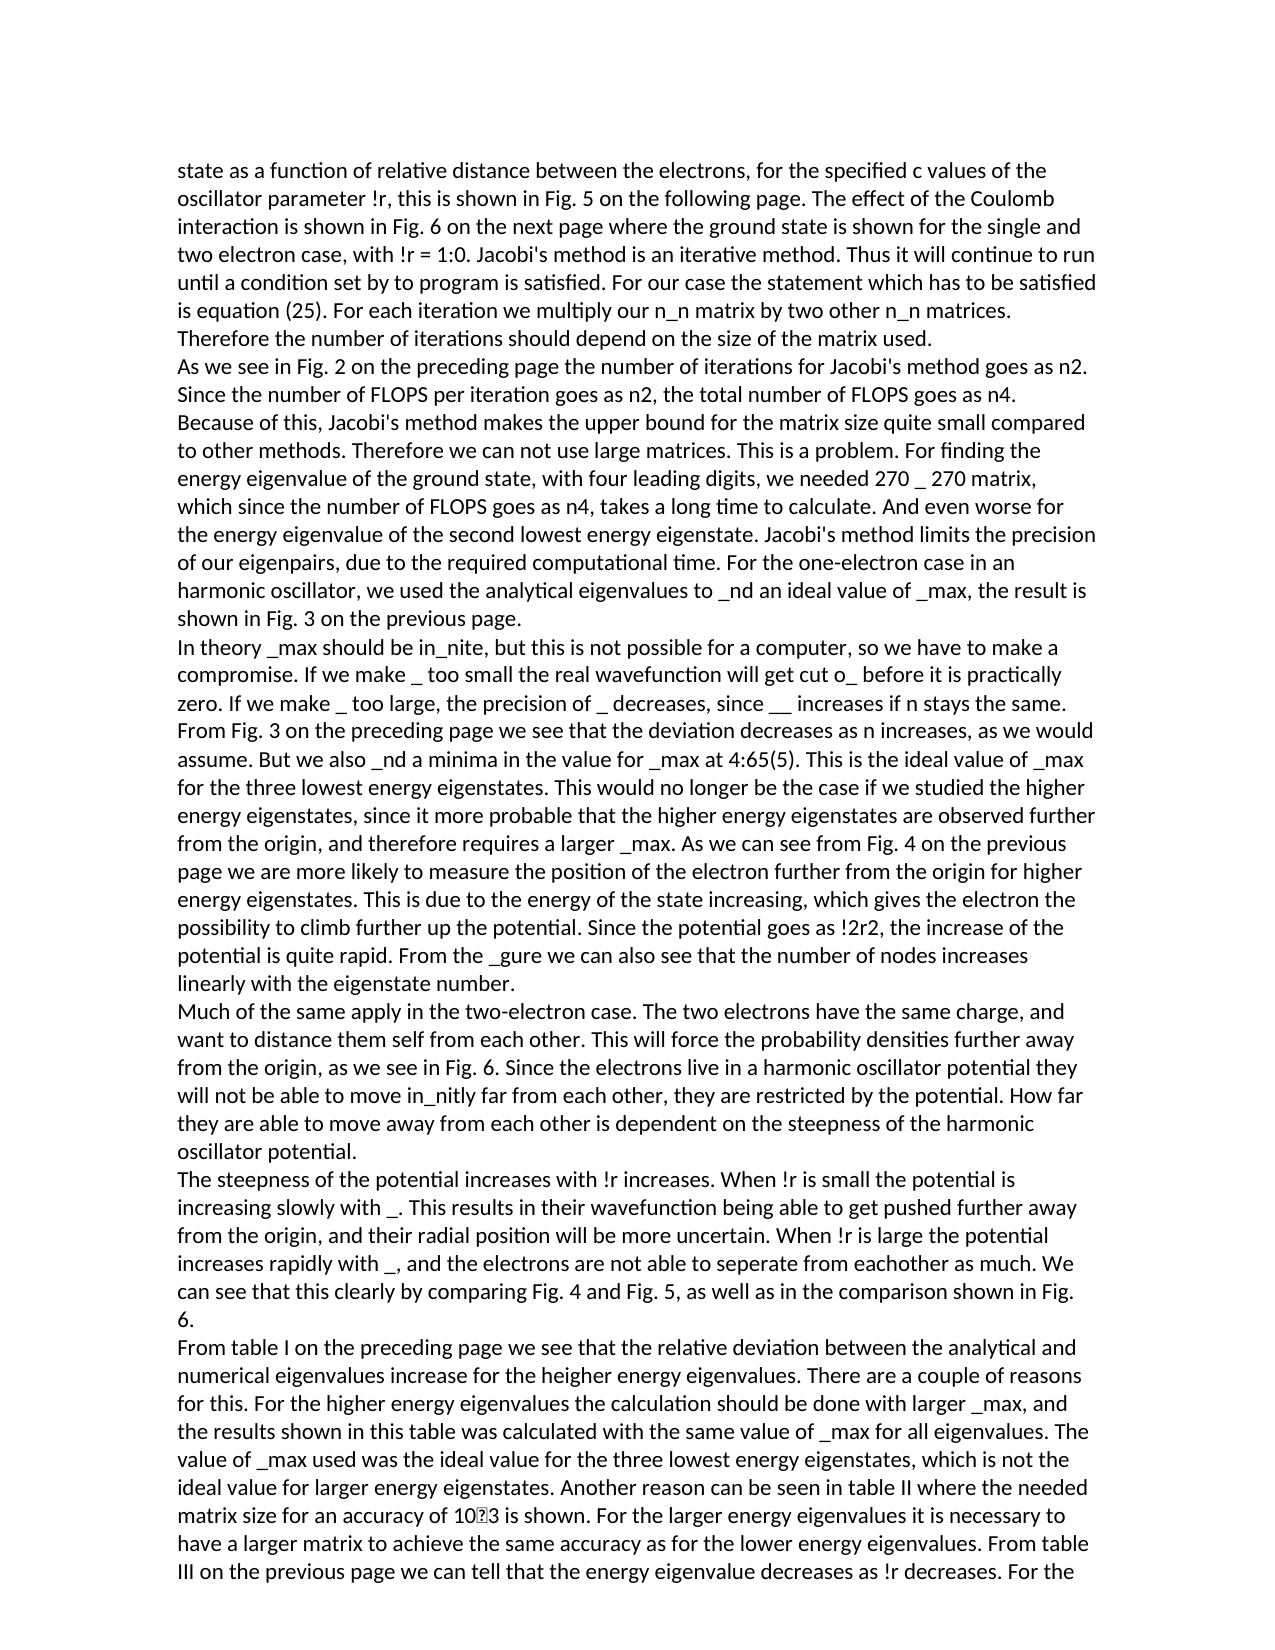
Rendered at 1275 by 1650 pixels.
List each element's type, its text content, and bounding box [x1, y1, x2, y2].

text As we see in Fig. 2 on the preceding page the number of iterations for Jacobi's method goes as n2. Since the number of FLOPS per iteration goes as n2, the total number of FLOPS goes as n4. Because of this, Jacobi's method makes the upper bound for the matrix size quite small compared to other methods. Therefore we can not use large matrices. This is a problem. For finding the energy eigenvalue of the ground state, with four leading digits, we needed 270 _ 270 matrix, which since the number of FLOPS goes as n4, takes a long time to calculate. And even worse for the energy eigenvalue of the second lowest energy eigenstate. Jacobi's method limits the precision of our eigenpairs, due to the required computational time. For the one-electron case in an harmonic oscillator, we used the analytical eigenvalues to _nd an ideal value of _max, the result is shown in Fig. 3 on the previous page. [177, 352, 1098, 633]
text state as a function of relative distance between the electrons, for the specified c values of the oscillator parameter !r, this is shown in Fig. 5 on the following page. The effect of the Coulomb interaction is shown in Fig. 6 on the next page where the ground state is shown for the single and two electron case, with !r = 1:0. Jacobi's method is an iterative method. Thus it will continue to run until a condition set by to program is satisfied. For our case the statement which has to be satisfied is equation (25). For each iteration we multiply our n_n matrix by two other n_n matrices. Therefore the number of iterations should depend on the size of the matrix used. [177, 156, 1098, 352]
text The steepness of the potential increases with !r increases. When !r is small the potential is increasing slowly with _. This results in their wavefunction being able to get pushed further away from the origin, and their radial position will be more uncertain. When !r is large the potential increases rapidly with _, and the electrons are not able to seperate from eachother as much. We can see that this clearly by comparing Fig. 4 and Fig. 5, as well as in the comparison shown in Fig. 6. [177, 1165, 1098, 1333]
text In theory _max should be in_nite, but this is not possible for a computer, so we have to make a compromise. If we make _ too small the real wavefunction will get cut o_ before it is practically zero. If we make _ too large, the precision of _ decreases, since __ increases if n stays the same. From Fig. 3 on the preceding page we see that the deviation decreases as n increases, as we would assume. But we also _nd a minima in the value for _max at 4:65(5). This is the ideal value of _max for the three lowest energy eigenstates. This would no longer be the case if we studied the higher energy eigenstates, since it more probable that the higher energy eigenstates are observed further from the origin, and therefore requires a larger _max. As we can see from Fig. 4 on the previous page we are more likely to measure the position of the electron further from the origin for higher energy eigenstates. This is due to the energy of the state increasing, which gives the electron the possibility to climb further up the potential. Since the potential goes as !2r2, the increase of the potential is quite rapid. From the _gure we can also see that the number of nodes increases linearly with the eigenstate number. [177, 633, 1098, 997]
text Much of the same apply in the two-electron case. The two electrons have the same charge, and want to distance them self from each other. This will force the probability densities further away from the origin, as we see in Fig. 6. Since the electrons live in a harmonic oscillator potential they will not be able to move in_nitly far from each other, they are restricted by the potential. How far they are able to move away from each other is dependent on the steepness of the harmonic oscillator potential. [177, 997, 1098, 1165]
text From table I on the preceding page we see that the relative deviation between the analytical and numerical eigenvalues increase for the heigher energy eigenvalues. There are a couple of reasons for this. For the higher energy eigenvalues the calculation should be done with larger _max, and the results shown in this table was calculated with the same value of _max for all eigenvalues. The value of _max used was the ideal value for the three lowest energy eigenstates, which is not the ideal value for larger energy eigenstates. Another reason can be seen in table II where the needed matrix size for an accuracy of 10􀀀3 is shown. For the larger energy eigenvalues it is necessary to have a larger matrix to achieve the same accuracy as for the lower energy eigenvalues. From table III on the previous page we can tell that the energy eigenvalue decreases as !r decreases. For the [177, 1333, 1098, 1585]
